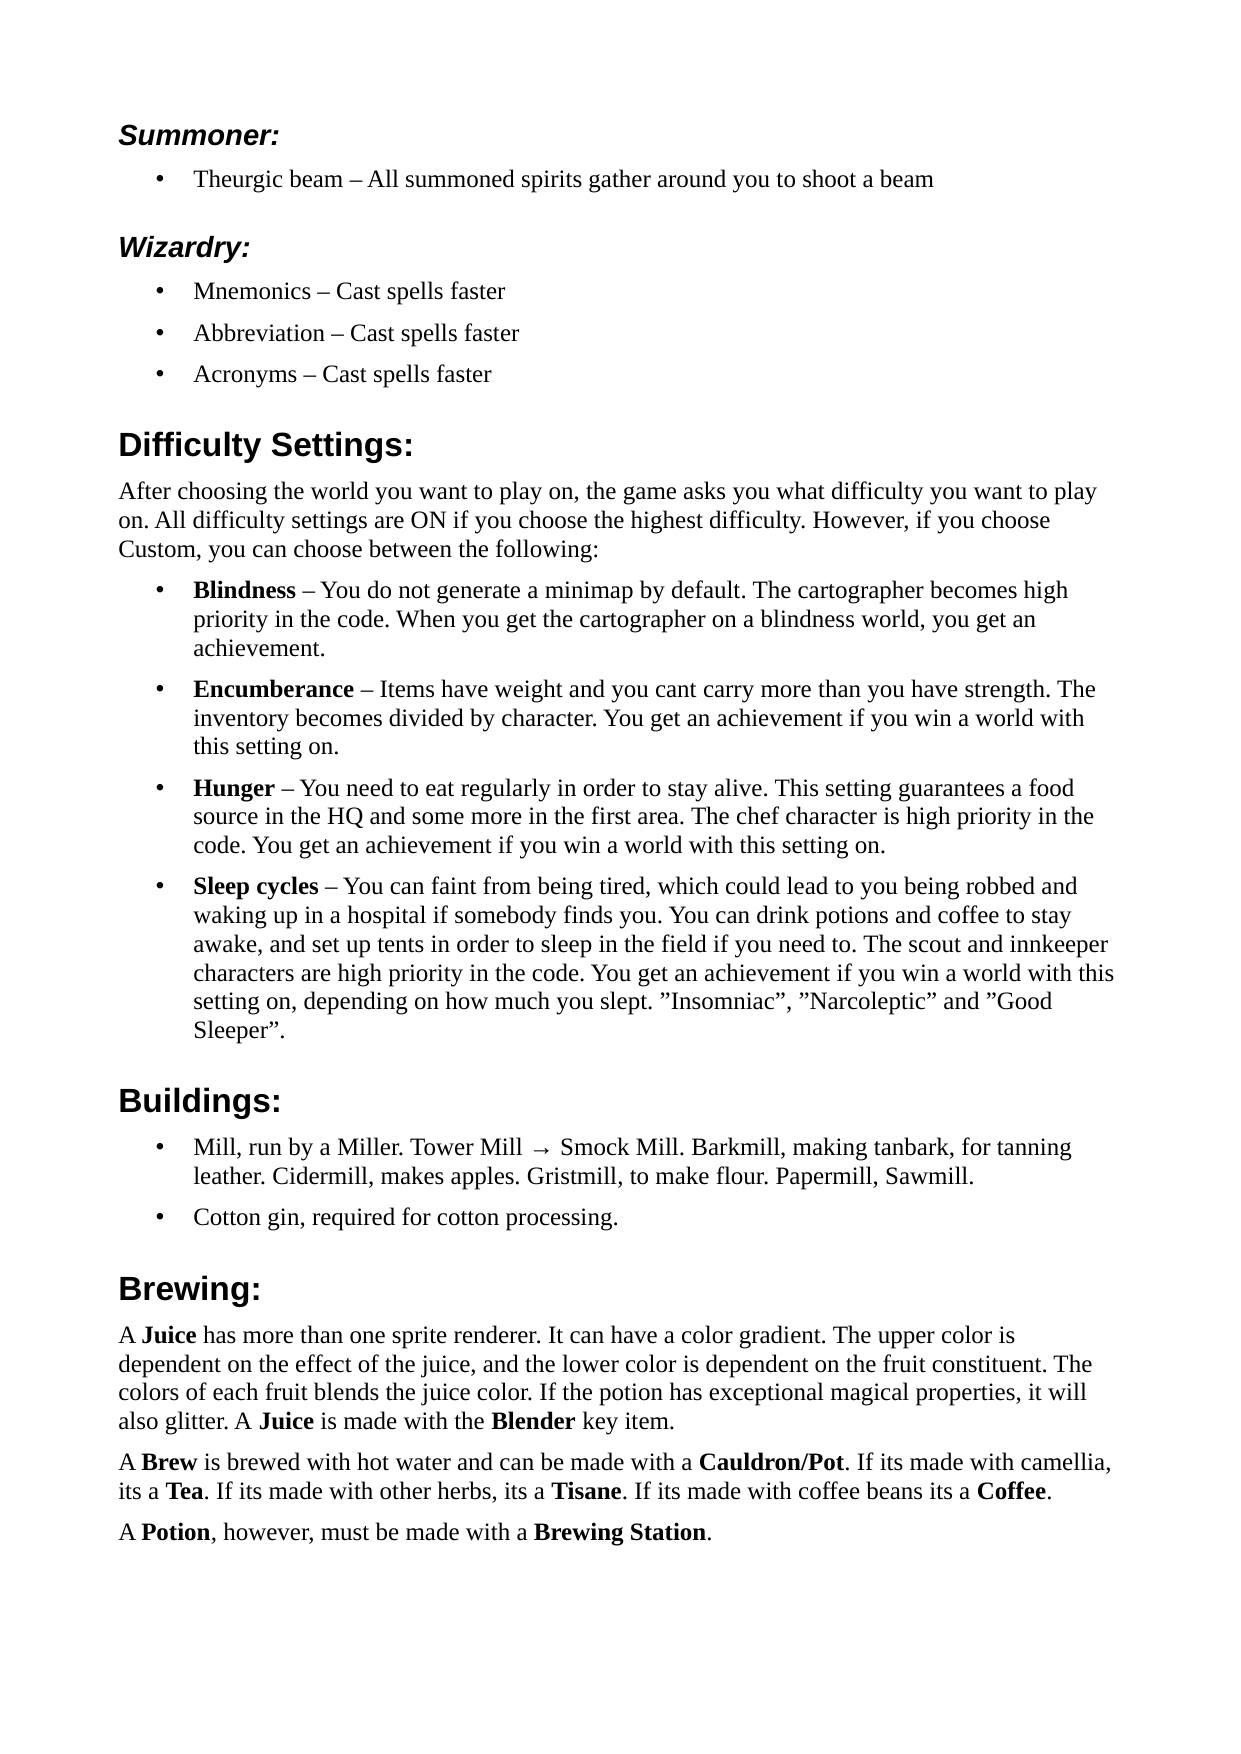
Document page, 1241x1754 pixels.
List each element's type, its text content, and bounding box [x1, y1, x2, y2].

list Sleep cycles – You can faint from being tired, which could lead to you being robbed and waking up in a hospital if somebody finds you. You can drink potions and coffee to stay awake, and set up tents in order to sleep in the field if you need to. The scout and innkeeper characters are high priority in the code. You get an achievement if you win a world with this setting on, depending on how much you slept. ”Insomniac”, ”Narcoleptic” and ”Good Sleeper”. [156, 871, 1122, 1044]
subtitle Summoner: [118, 118, 1122, 152]
list Acronyms – Cast spells faster [156, 359, 1122, 388]
list Abbreviation – Cast spells faster [156, 318, 1122, 346]
text After choosing the world you want to play on, the game asks you what difficulty you want to play on. All difficulty settings are ON if you choose the highest difficulty. However, if you choose Custom, you can choose between the following: [118, 476, 1122, 563]
list Encumberance – Items have weight and you cant carry more than you have strength. The inventory becomes divided by character. You get an achievement if you win a world with this setting on. [156, 674, 1122, 760]
subtitle Brewing: [118, 1269, 1122, 1307]
subtitle Buildings: [118, 1081, 1122, 1120]
text A Juice has more than one sprite renderer. It can have a color gradient. The upper color is dependent on the effect of the juice, and the lower color is dependent on the fruit constituent. The colors of each fruit blends the juice color. If the potion has exceptional magical properties, it will also glitter. A Juice is made with the Blender key item. [118, 1320, 1122, 1435]
list Mnemonics – Cast spells faster [156, 276, 1122, 305]
list Blindness – You do not generate a minimap by default. The cartographer becomes high priority in the code. When you get the cartographer on a blindness world, you get an achievement. [156, 575, 1122, 661]
list Theurgic beam – All summoned spirits gather around you to shoot a beam [156, 164, 1122, 193]
text A Potion, however, must be made with a Brewing Station. [118, 1517, 1122, 1546]
subtitle Wizardry: [118, 230, 1122, 264]
text A Brew is brewed with hot water and can be made with a Cauldron/Pot. If its made with camellia, its a Tea. If its made with other herbs, its a Tisane. If its made with coffee beans its a Coffee. [118, 1447, 1122, 1505]
subtitle Difficulty Settings: [118, 425, 1122, 464]
list Cotton gin, required for cotton processing. [156, 1202, 1122, 1231]
list Mill, run by a Miller. Tower Mill → Smock Mill. Barkmill, making tanbark, for tanning leather. Cidermill, makes apples. Gristmill, to make flour. Papermill, Sawmill. [156, 1132, 1122, 1190]
list Hunger – You need to eat regularly in order to stay alive. This setting guarantees a food source in the HQ and some more in the first area. The chef character is high priority in the code. You get an achievement if you win a world with this setting on. [156, 773, 1122, 859]
